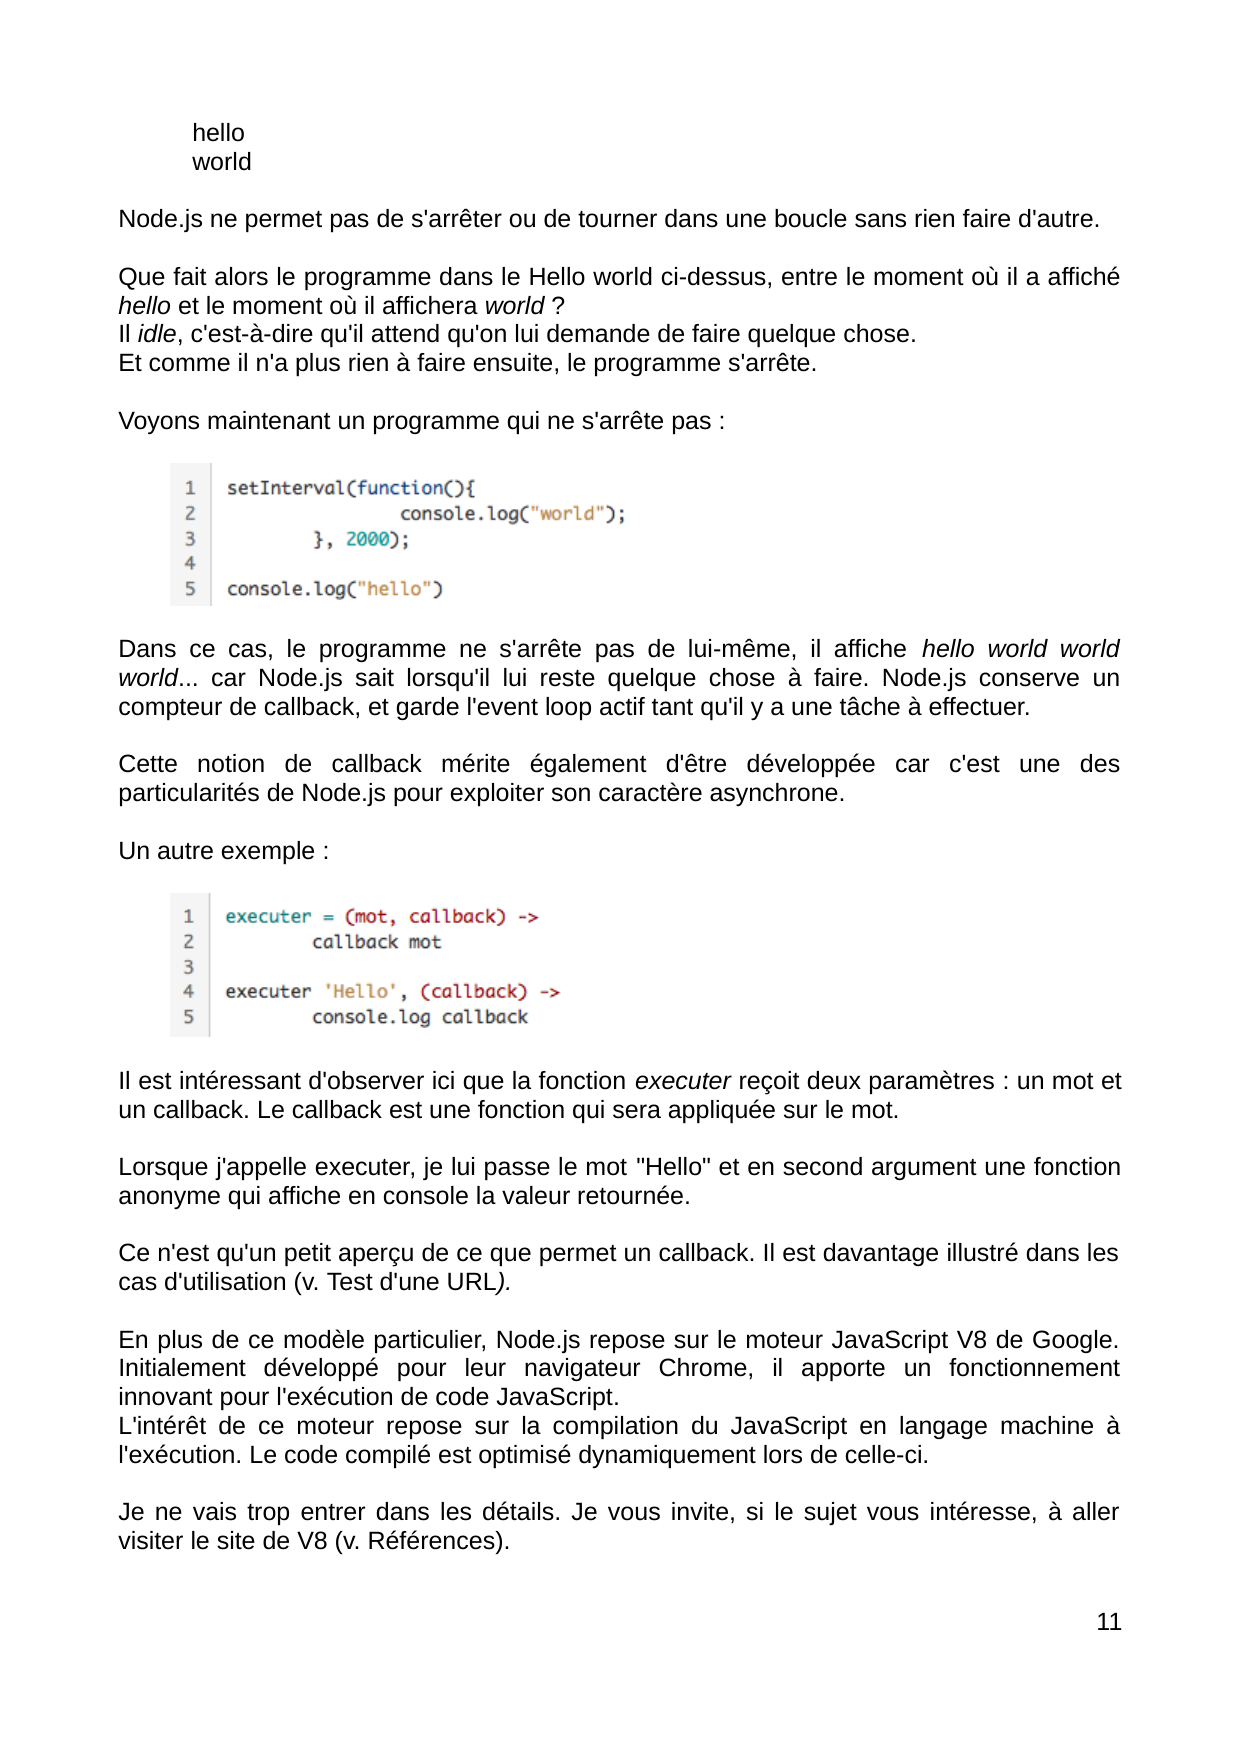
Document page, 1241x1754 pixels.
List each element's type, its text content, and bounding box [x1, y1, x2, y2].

picture [170, 463, 1071, 606]
text Je ne vais trop entrer dans les détails. Je vous invite, si le sujet vous intéresse, à aller visiter le site de V8 (v. Références). [118, 1497, 1122, 1554]
text Node.js ne permet pas de s'arrêter ou de tourner dans une boucle sans rien faire d'autre. [118, 204, 1122, 233]
text Que fait alors le programme dans le Hello world ci-dessus, entre le moment où il a affiché hello et le moment où il affichera world ? [118, 262, 1122, 319]
text Ce n'est qu'un petit aperçu de ce que permet un callback. Il est davantage illustré dans les cas d'utilisation (v. Test d'une URL). [118, 1238, 1122, 1296]
picture [170, 893, 1071, 1037]
text L'intérêt de ce moteur repose sur la compilation du JavaScript en langage machine à l'exécution. Le code compilé est optimisé dynamiquement lors de celle-ci. [118, 1411, 1122, 1468]
text Cette notion de callback mérite également d'être développée car c'est une des particularités de Node.js pour exploiter son caractère asynchrone. [118, 749, 1122, 807]
text Et comme il n'a plus rien à faire ensuite, le programme s'arrête. [118, 348, 1122, 377]
text world [118, 147, 1122, 176]
text Il est intéressant d'observer ici que la fonction executer reçoit deux paramètres : un mot et un callback. Le callback est une fonction qui sera appliquée sur le mot. [118, 1066, 1122, 1123]
text En plus de ce modèle particulier, Node.js repose sur le moteur JavaScript V8 de Google. Initialement développé pour leur navigateur Chrome, il apporte un fonctionnement innovant pour l'exécution de code JavaScript. [118, 1324, 1122, 1411]
text Un autre exemple : [118, 836, 1122, 864]
text Voyons maintenant un programme qui ne s'arrête pas : [118, 406, 1122, 434]
text hello [118, 118, 1122, 147]
text Il idle, c'est-à-dire qu'il attend qu'on lui demande de faire quelque chose. [118, 319, 1122, 348]
text Lorsque j'appelle executer, je lui passe le mot "Hello" et en second argument une fonction anonyme qui affiche en console la valeur retournée. [118, 1152, 1122, 1209]
text Dans ce cas, le programme ne s'arrête pas de lui-même, il affiche hello world world world... car Node.js sait lorsqu'il lui reste quelque chose à faire. Node.js conserve un compteur de callback, et garde l'event loop actif tant qu'il y a une tâche à effectuer. [118, 634, 1122, 721]
